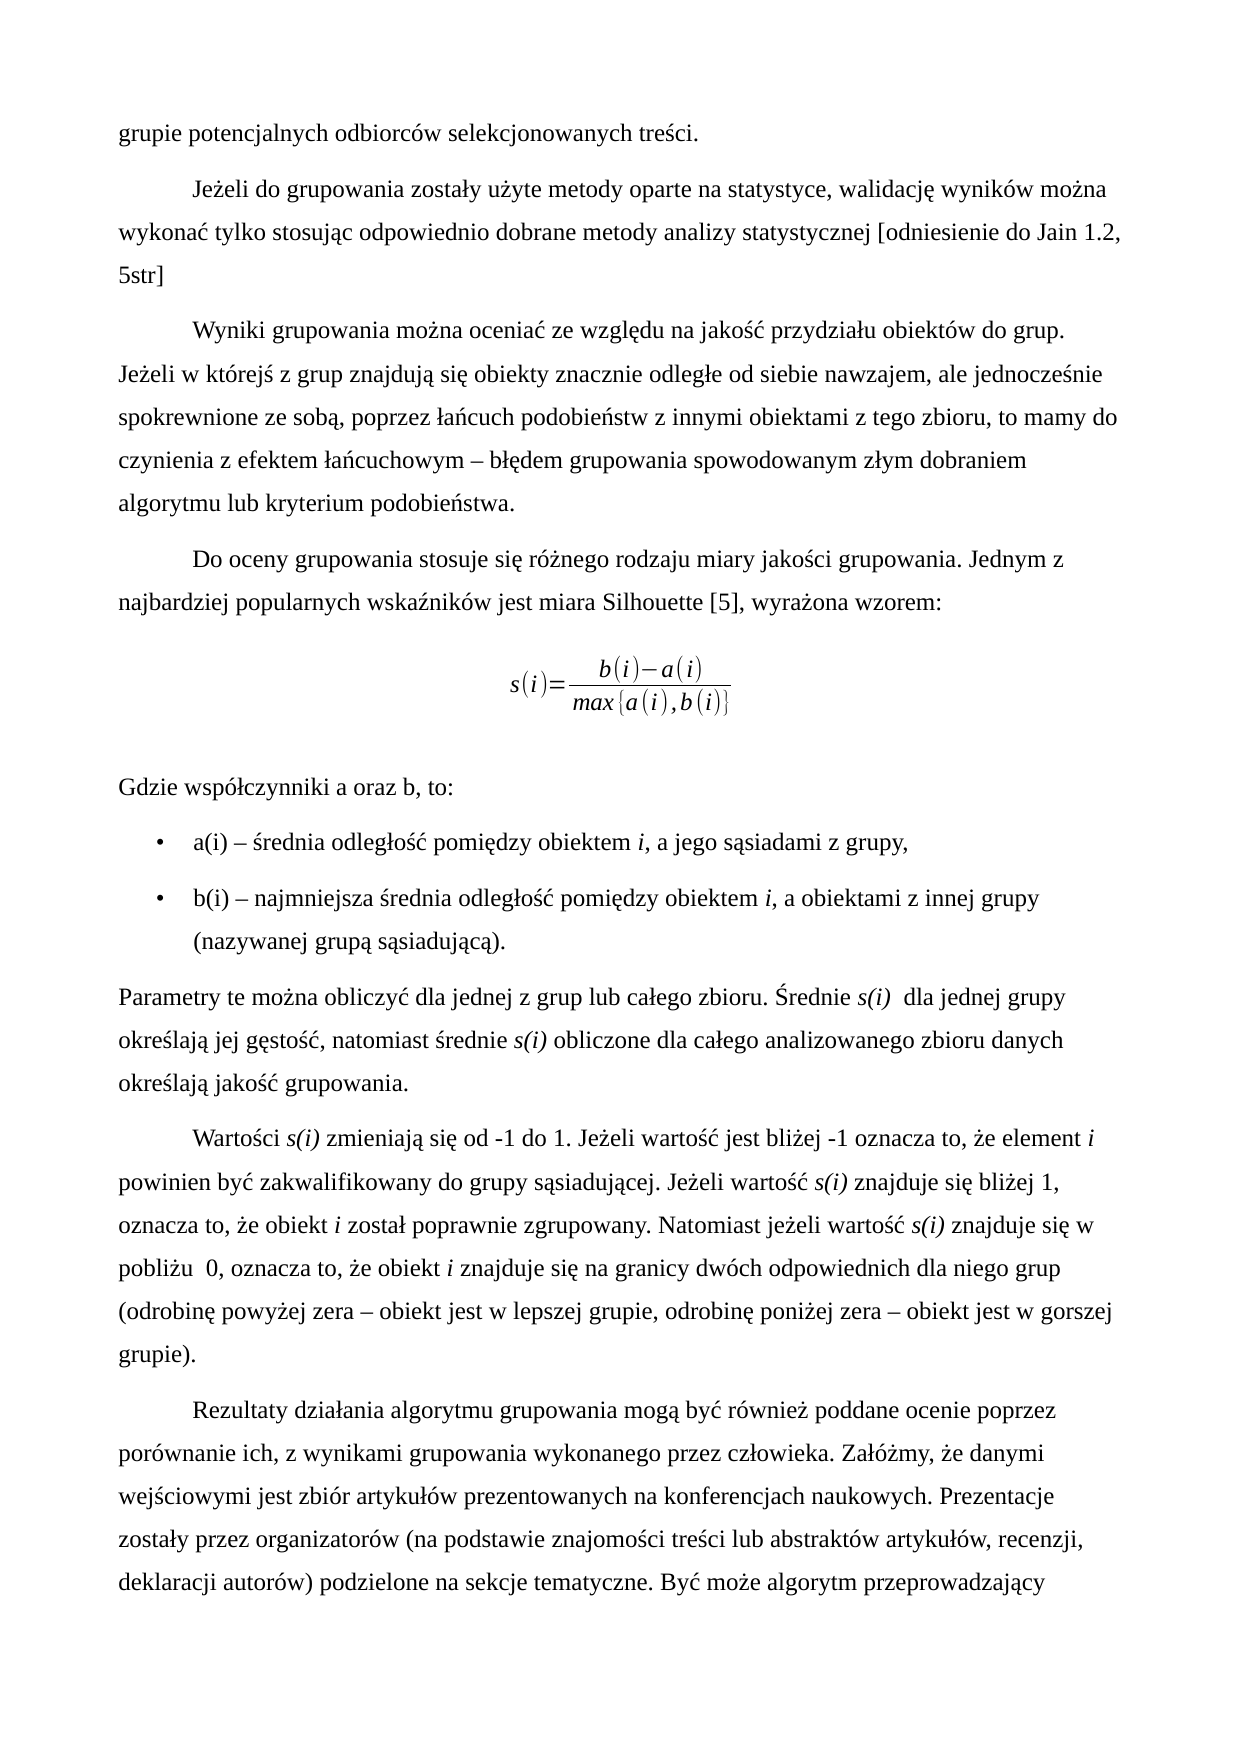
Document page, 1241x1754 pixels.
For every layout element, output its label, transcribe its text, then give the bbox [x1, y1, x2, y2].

text Wyniki grupowania można oceniać ze względu na jakość przydziału obiektów do grup. Jeżeli w którejś z grup znajdują się obiekty znacznie odległe od siebie nawzajem, ale jednocześnie spokrewnione ze sobą, poprzez łańcuch podobieństw z innymi obiektami z tego zbioru, to mamy do czynienia z efektem łańcuchowym – błędem grupowania spowodowanym złym dobraniem algorytmu lub kryterium podobieństwa. [118, 316, 1122, 517]
text Do oceny grupowania stosuje się różnego rodzaju miary jakości grupowania. Jednym z najbardziej popularnych wskaźników jest miara Silhouette [5], wyrażona wzorem: [118, 544, 1122, 616]
list a(i) – średnia odległość pomiędzy obiektem i, a jego sąsiadami z grupy, [156, 827, 1122, 856]
text Gdzie współczynniki a oraz b, to: [118, 772, 1122, 800]
text Parametry te można obliczyć dla jednej z grup lub całego zbioru. Średnie s(i) dla jednej grupy określają jej gęstość, natomiast średnie s(i) obliczone dla całego analizowanego zbioru danych określają jakość grupowania. [118, 982, 1122, 1097]
text Jeżeli do grupowania zostały użyte metody oparte na statystyce, walidację wyników można wykonać tylko stosując odpowiednio dobrane metody analizy statystycznej [odniesienie do Jain 1.2, 5str] [118, 174, 1122, 289]
text grupie potencjalnych odbiorców selekcjonowanych treści. [118, 118, 1122, 147]
text Rezultaty działania algorytmu grupowania mogą być również poddane ocenie poprzez porównanie ich, z wynikami grupowania wykonanego przez człowieka. Załóżmy, że danymi wejściowymi jest zbiór artykułów prezentowanych na konferencjach naukowych. Prezentacje zostały przez organizatorów (na podstawie znajomości treści lub abstraktów artykułów, recenzji, deklaracji autorów) podzielone na sekcje tematyczne. Być może algorytm przeprowadzający [118, 1395, 1122, 1596]
text Wartości s(i) zmieniają się od -1 do 1. Jeżeli wartość jest bliżej -1 oznacza to, że element i powinien być zakwalifikowany do grupy sąsiadującej. Jeżeli wartość s(i) znajduje się bliżej 1, oznacza to, że obiekt i został poprawnie zgrupowany. Natomiast jeżeli wartość s(i) znajduje się w pobliżu 0, oznacza to, że obiekt i znajduje się na granicy dwóch odpowiednich dla niego grup (odrobinę powyżej zera – obiekt jest w lepszej grupie, odrobinę poniżej zera – obiekt jest w gorszej grupie). [118, 1123, 1122, 1368]
list b(i) – najmniejsza średnia odległość pomiędzy obiektem i, a obiektami z innej grupy (nazywanej grupą sąsiadującą). [156, 883, 1122, 955]
